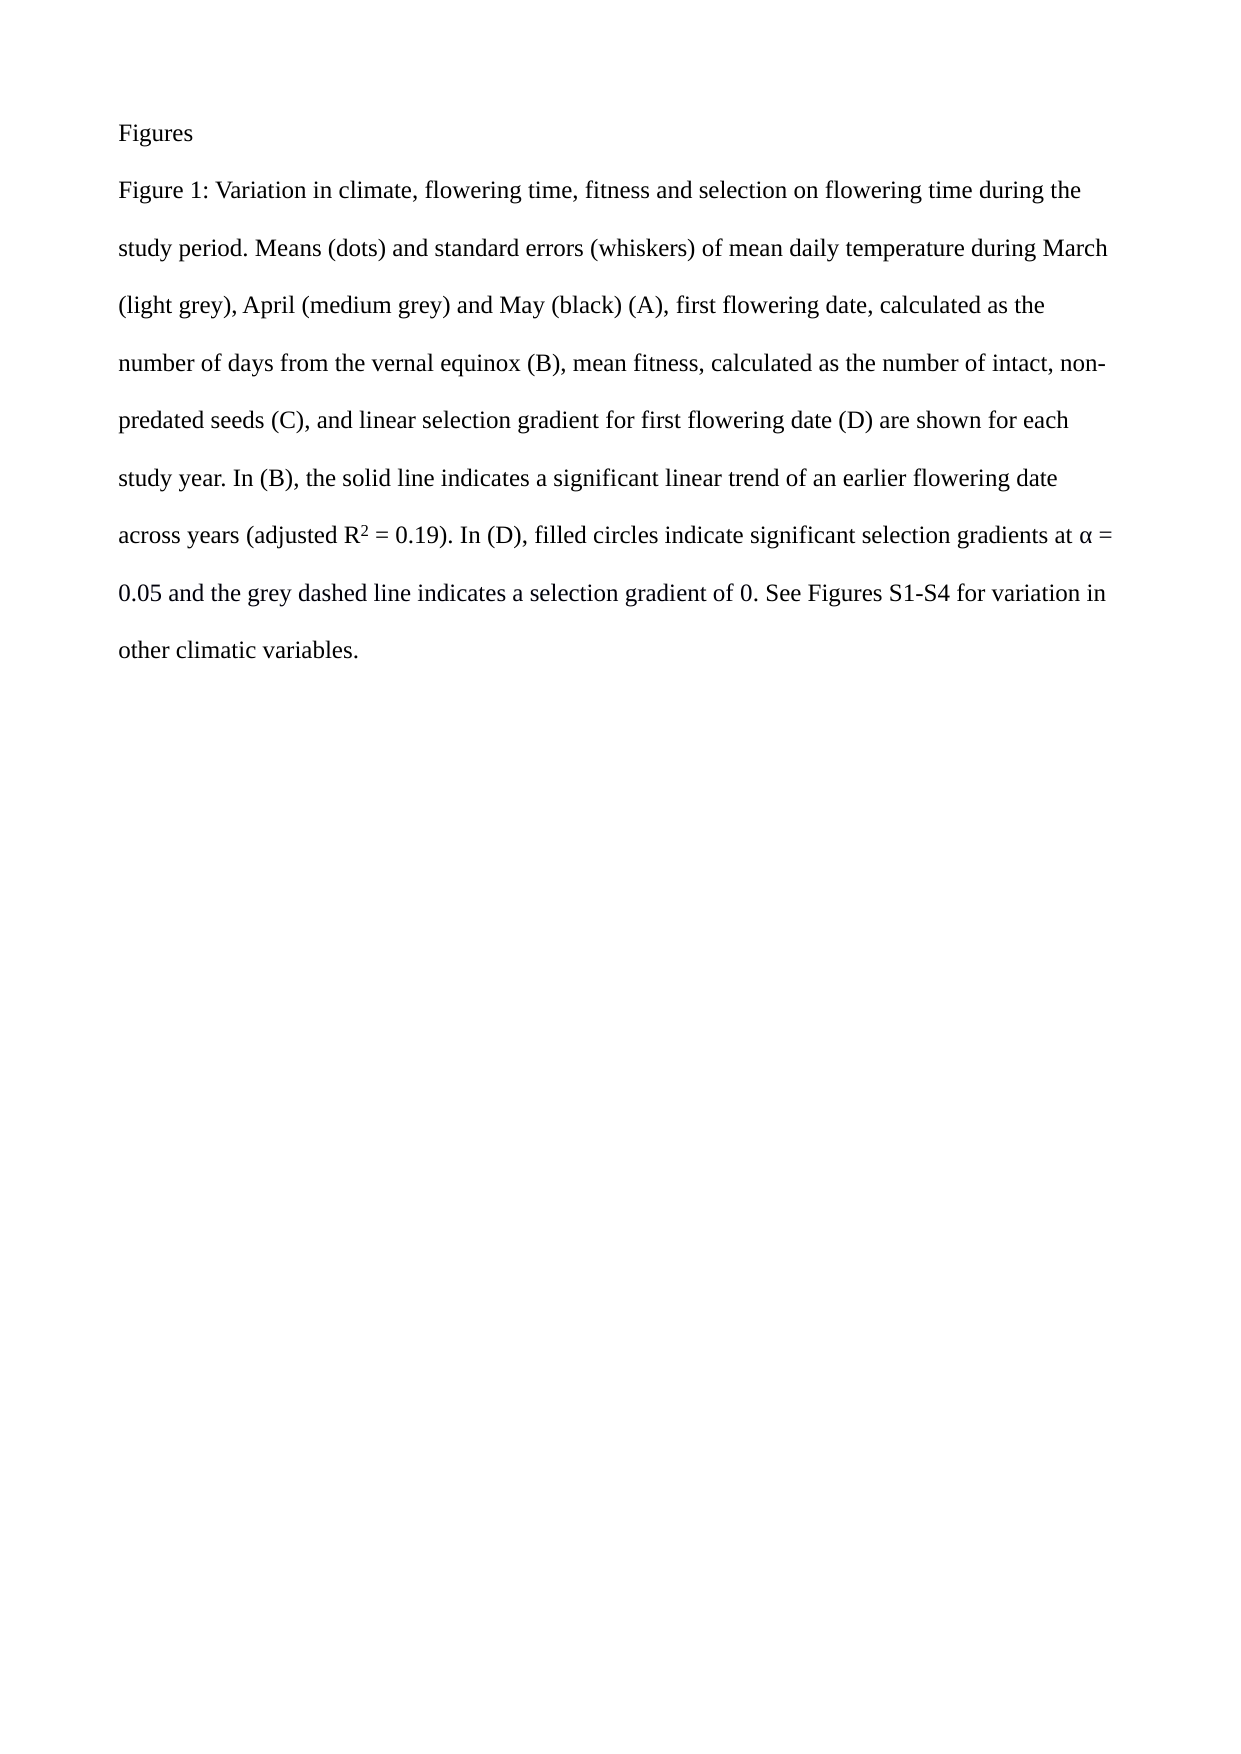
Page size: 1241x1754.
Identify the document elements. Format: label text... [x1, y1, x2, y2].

text Figures [118, 118, 1122, 147]
text Figure 1: Variation in climate, flowering time, fitness and selection on flowering time during the study period. Means (dots) and standard errors (whiskers) of mean daily temperature during March (light grey), April (medium grey) and May (black) (A), first flowering date, calculated as the number of days from the vernal equinox (B), mean fitness, calculated as the number of intact, non-predated seeds (C), and linear selection gradient for first flowering date (D) are shown for each study year. In (B), the solid line indicates a significant linear trend of an earlier flowering date across years (adjusted R2 = 0.19). In (D), filled circles indicate significant selection gradients at α = 0.05 and the grey dashed line indicates a selection gradient of 0. See Figures S1-S4 for variation in other climatic variables. [118, 176, 1122, 664]
